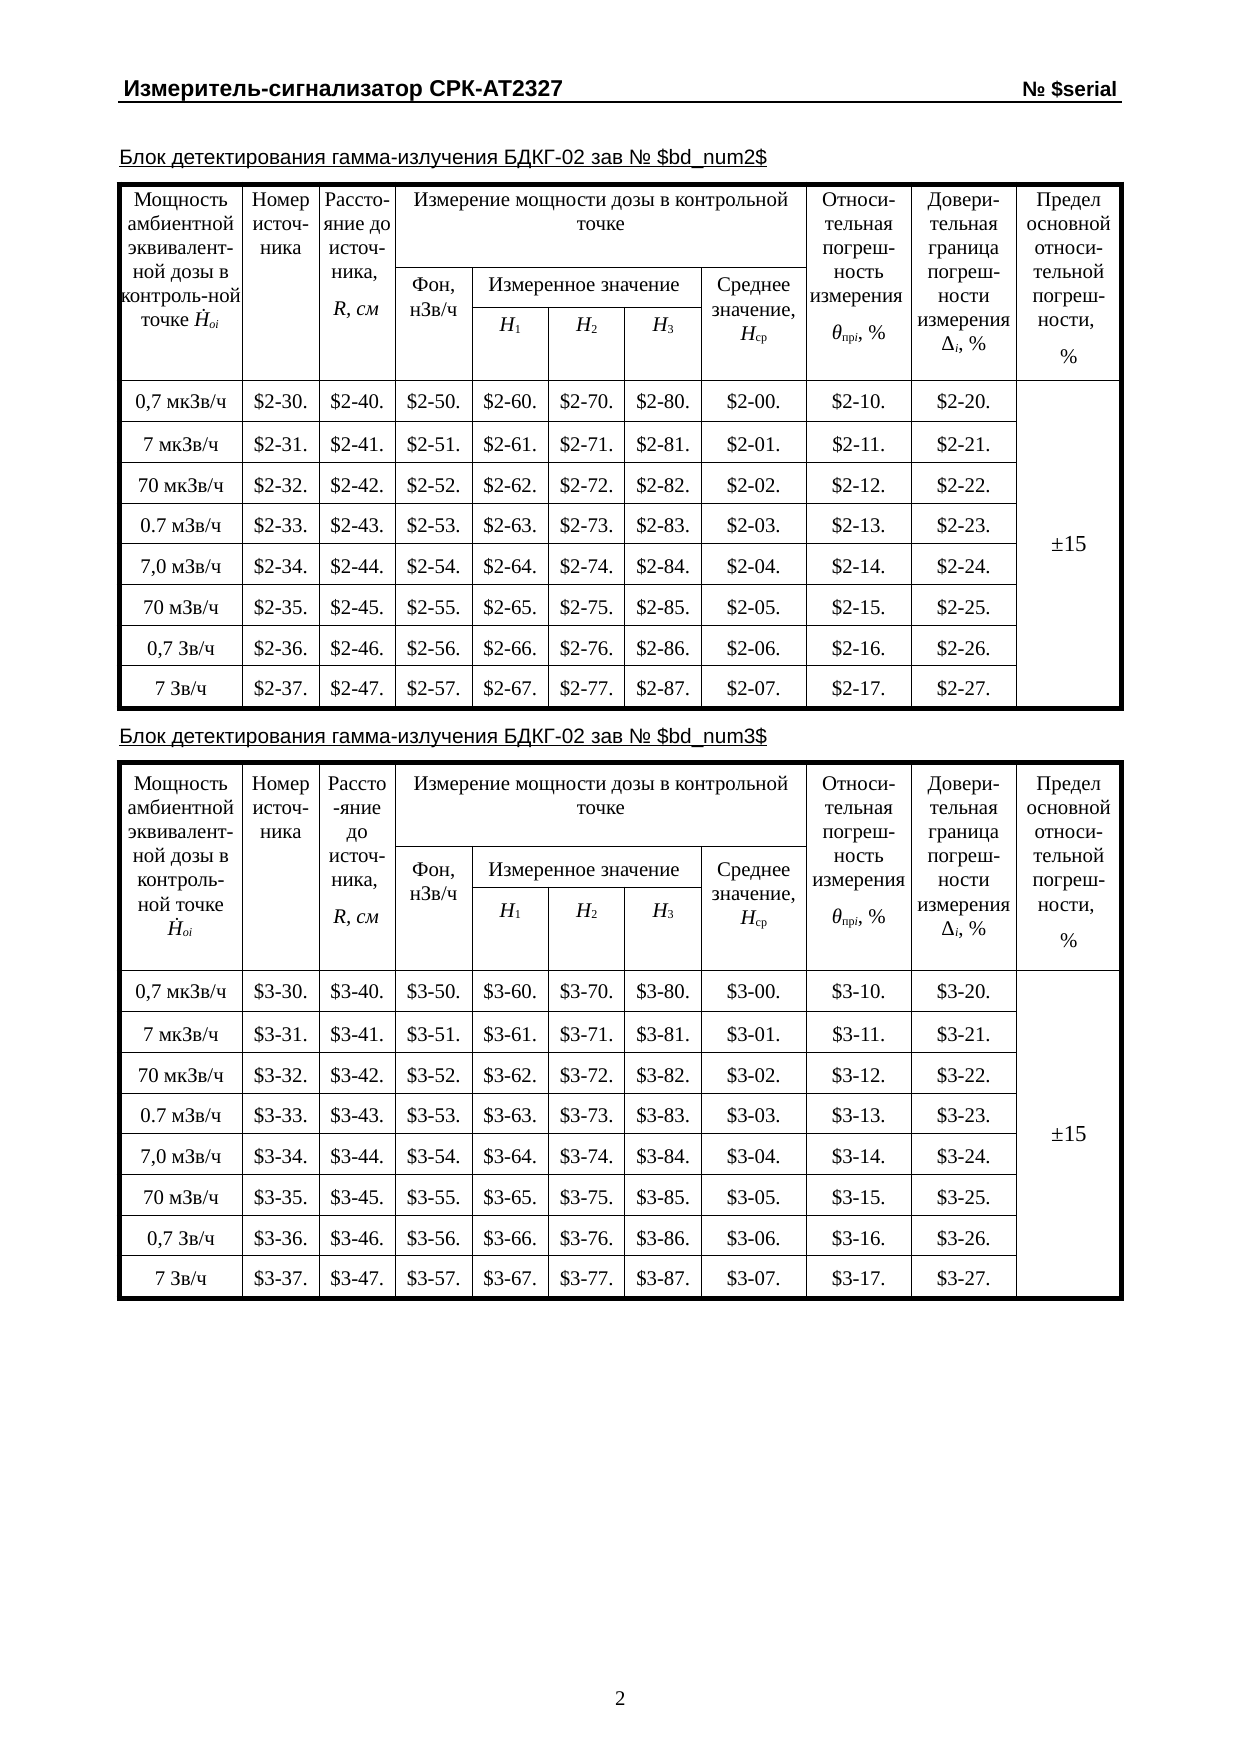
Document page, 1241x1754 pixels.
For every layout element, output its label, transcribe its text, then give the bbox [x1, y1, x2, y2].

table_cell $3-12. [807, 1053, 911, 1092]
table_cell $2-31. [243, 422, 319, 462]
table_cell ±15 [1017, 971, 1119, 1296]
table_cell $3-24. [912, 1134, 1016, 1174]
table_cell $2-01. [702, 422, 806, 462]
table_cell $2-40. [320, 381, 395, 421]
table_cell 70 мЗв/ч [122, 585, 242, 624]
table_cell Относи-тельная погреш-ность измерения θпрi, % [807, 187, 911, 380]
table_cell $3-76. [549, 1216, 624, 1255]
table_cell Измерение мощности дозы в контрольной точке [396, 187, 806, 267]
table_cell $3-75. [549, 1175, 624, 1215]
table_cell $3-45. [320, 1175, 395, 1215]
table_cell $2-37. [243, 666, 319, 706]
table_cell $2-82. [625, 463, 701, 502]
table_cell Рассто-яние до источ-ника, R, см [320, 765, 395, 970]
table_cell $2-72. [549, 463, 624, 502]
table_cell $3-25. [912, 1175, 1016, 1215]
table_cell Рассто-яние до источ-ника, R, см [320, 187, 395, 380]
table_cell $3-32. [243, 1053, 319, 1092]
table_cell $3-01. [702, 1012, 806, 1052]
table_cell $3-00. [702, 971, 806, 1011]
table_cell Номер источ-ника [243, 187, 319, 380]
table_cell 0,7 мкЗв/ч [122, 971, 242, 1011]
table_cell $2-03. [702, 504, 806, 543]
table_cell 0.7 мЗв/ч [122, 504, 242, 543]
table_cell $2-83. [625, 504, 701, 543]
table_cell $2-20. [912, 381, 1016, 421]
table_cell $2-60. [473, 381, 548, 421]
table_cell $2-61. [473, 422, 548, 462]
table_cell $2-14. [807, 544, 911, 584]
table_cell $2-70. [549, 381, 624, 421]
table_cell $3-14. [807, 1134, 911, 1174]
table_cell $3-02. [702, 1053, 806, 1092]
table_cell $2-84. [625, 544, 701, 584]
table_cell 0,7 Зв/ч [122, 1216, 242, 1255]
table_cell $2-10. [807, 381, 911, 421]
table_cell $2-62. [473, 463, 548, 502]
table_cell $2-64. [473, 544, 548, 584]
table_cell $3-13. [807, 1094, 911, 1133]
table_cell $3-11. [807, 1012, 911, 1052]
table_cell $2-54. [396, 544, 472, 584]
table_cell $3-74. [549, 1134, 624, 1174]
table_cell $3-60. [473, 971, 548, 1011]
table_cell $3-63. [473, 1094, 548, 1133]
table_cell $2-45. [320, 585, 395, 624]
table_cell $3-47. [320, 1256, 395, 1296]
table_cell $3-61. [473, 1012, 548, 1052]
table_cell $2-87. [625, 666, 701, 706]
table_cell Мощность амбиентной эквивалент-ной дозы в контроль-ной точке Ḣoi [122, 765, 242, 970]
table_cell $2-35. [243, 585, 319, 624]
table_cell H3 [625, 308, 701, 380]
table_cell 70 мкЗв/ч [122, 463, 242, 502]
table_cell Измерение мощности дозы в контрольной точке [396, 765, 806, 846]
table_cell $3-43. [320, 1094, 395, 1133]
table_cell $3-33. [243, 1094, 319, 1133]
table_cell H3 [625, 888, 701, 970]
table_cell $3-04. [702, 1134, 806, 1174]
table_cell $3-31. [243, 1012, 319, 1052]
table_cell $3-55. [396, 1175, 472, 1215]
table_cell 7,0 мЗв/ч [122, 1134, 242, 1174]
table_cell H2 [549, 308, 624, 380]
table_cell 7 Зв/ч [122, 666, 242, 706]
table_cell $2-05. [702, 585, 806, 624]
table_cell $2-04. [702, 544, 806, 584]
table_cell Довери-тельная граница погреш-ности измерения Δi, % [912, 187, 1016, 380]
table_cell Фон, нЗв/ч [396, 268, 472, 380]
table_cell $2-53. [396, 504, 472, 543]
table_cell 70 мкЗв/ч [122, 1053, 242, 1092]
table_cell 70 мЗв/ч [122, 1175, 242, 1215]
table_cell $3-53. [396, 1094, 472, 1133]
table_cell $3-35. [243, 1175, 319, 1215]
table_cell $3-52. [396, 1053, 472, 1092]
table_cell $2-57. [396, 666, 472, 706]
table_cell $2-65. [473, 585, 548, 624]
table_cell $2-16. [807, 626, 911, 665]
table_cell $2-24. [912, 544, 1016, 584]
table_cell $3-82. [625, 1053, 701, 1092]
table_cell 7,0 мЗв/ч [122, 544, 242, 584]
table_cell $3-67. [473, 1256, 548, 1296]
table_cell $2-86. [625, 626, 701, 665]
table_cell $2-67. [473, 666, 548, 706]
table_cell $2-17. [807, 666, 911, 706]
table_cell $3-20. [912, 971, 1016, 1011]
table_cell $3-85. [625, 1175, 701, 1215]
table_cell $2-42. [320, 463, 395, 502]
table_cell $2-55. [396, 585, 472, 624]
table_cell $3-41. [320, 1012, 395, 1052]
table_cell $2-81. [625, 422, 701, 462]
table_cell Предел основной относи-тельной погреш-ности, % [1017, 765, 1119, 970]
table_cell ±15 [1017, 381, 1119, 706]
table_cell $2-15. [807, 585, 911, 624]
table_cell $2-27. [912, 666, 1016, 706]
table_cell $2-73. [549, 504, 624, 543]
table_cell $2-26. [912, 626, 1016, 665]
table_cell 7 мкЗв/ч [122, 1012, 242, 1052]
table_cell Мощность амбиентной эквивалент-ной дозы в контроль-ной точке Ḣoi [122, 187, 242, 380]
table_header Блок детектирования гамма-излучения БДКГ-02 зав № $bd_num3$ [119, 711, 1121, 760]
table_cell $3-05. [702, 1175, 806, 1215]
table_cell $2-85. [625, 585, 701, 624]
table_cell $2-02. [702, 463, 806, 502]
table_cell Измеренное значение [473, 268, 701, 307]
table_cell $2-76. [549, 626, 624, 665]
table_cell $2-06. [702, 626, 806, 665]
table_cell $3-80. [625, 971, 701, 1011]
table_cell $3-10. [807, 971, 911, 1011]
table_cell $2-52. [396, 463, 472, 502]
table_cell $3-86. [625, 1216, 701, 1255]
table_cell $3-57. [396, 1256, 472, 1296]
table_cell $2-51. [396, 422, 472, 462]
table_cell $3-66. [473, 1216, 548, 1255]
table_cell 0,7 Зв/ч [122, 626, 242, 665]
table_cell $2-13. [807, 504, 911, 543]
table_cell $3-42. [320, 1053, 395, 1092]
table_cell $2-21. [912, 422, 1016, 462]
table_cell $2-71. [549, 422, 624, 462]
table_cell $3-44. [320, 1134, 395, 1174]
table_cell $3-62. [473, 1053, 548, 1092]
table_cell $2-36. [243, 626, 319, 665]
table_cell $3-26. [912, 1216, 1016, 1255]
table_cell $2-56. [396, 626, 472, 665]
table_cell 0,7 мкЗв/ч [122, 381, 242, 421]
table_cell $2-74. [549, 544, 624, 584]
table_cell Среднее значение, Hср [702, 268, 806, 380]
table_cell $3-40. [320, 971, 395, 1011]
table_cell $2-22. [912, 463, 1016, 502]
table_cell $3-56. [396, 1216, 472, 1255]
table_cell $2-25. [912, 585, 1016, 624]
table_cell Довери-тельная граница погреш-ности измерения Δi, % [912, 765, 1016, 970]
table_cell $3-34. [243, 1134, 319, 1174]
table_cell H1 [473, 308, 548, 380]
table_cell $3-30. [243, 971, 319, 1011]
table_cell Относи-тельная погреш-ность измерения θпрi, % [807, 765, 911, 970]
table_cell $3-07. [702, 1256, 806, 1296]
table_cell $2-77. [549, 666, 624, 706]
table_cell $3-17. [807, 1256, 911, 1296]
table_cell $2-00. [702, 381, 806, 421]
table_cell $3-83. [625, 1094, 701, 1133]
table_cell $2-66. [473, 626, 548, 665]
table_cell $2-43. [320, 504, 395, 543]
table_cell $3-50. [396, 971, 472, 1011]
table_cell $2-07. [702, 666, 806, 706]
table_cell Измеренное значение [473, 847, 701, 887]
table_cell Номер источ-ника [243, 765, 319, 970]
table_cell $2-12. [807, 463, 911, 502]
table_cell Среднее значение, Hср [702, 847, 806, 970]
table_cell $3-72. [549, 1053, 624, 1092]
table_cell $2-44. [320, 544, 395, 584]
table_cell $3-51. [396, 1012, 472, 1052]
table_cell $2-34. [243, 544, 319, 584]
table_header Блок детектирования гамма-излучения БДКГ-02 зав № $bd_num2$ [119, 133, 1121, 182]
table_cell $3-46. [320, 1216, 395, 1255]
table_cell $3-27. [912, 1256, 1016, 1296]
table_cell $2-41. [320, 422, 395, 462]
table_cell $3-87. [625, 1256, 701, 1296]
table_cell $3-77. [549, 1256, 624, 1296]
table_cell H2 [549, 888, 624, 970]
table_cell Фон, нЗв/ч [396, 847, 472, 970]
table_cell $3-21. [912, 1012, 1016, 1052]
table_cell $3-84. [625, 1134, 701, 1174]
table_cell 7 мкЗв/ч [122, 422, 242, 462]
table_cell $2-47. [320, 666, 395, 706]
table_cell $3-65. [473, 1175, 548, 1215]
table_cell H1 [473, 888, 548, 970]
table_cell $3-23. [912, 1094, 1016, 1133]
table_cell $3-16. [807, 1216, 911, 1255]
table_cell $3-81. [625, 1012, 701, 1052]
table_cell $2-75. [549, 585, 624, 624]
table_cell $3-06. [702, 1216, 806, 1255]
table_cell $3-73. [549, 1094, 624, 1133]
table_cell $2-80. [625, 381, 701, 421]
table_cell $3-22. [912, 1053, 1016, 1092]
table_cell $3-54. [396, 1134, 472, 1174]
table_cell $3-70. [549, 971, 624, 1011]
table_cell 7 Зв/ч [122, 1256, 242, 1296]
table_cell 0.7 мЗв/ч [122, 1094, 242, 1133]
table_cell $2-63. [473, 504, 548, 543]
table_cell $3-71. [549, 1012, 624, 1052]
table_cell $2-50. [396, 381, 472, 421]
table_cell $2-33. [243, 504, 319, 543]
table_cell $3-37. [243, 1256, 319, 1296]
table_cell $3-03. [702, 1094, 806, 1133]
table_cell Предел основной относи-тельной погреш-ности, % [1017, 187, 1119, 380]
table_cell $2-23. [912, 504, 1016, 543]
table_cell $3-15. [807, 1175, 911, 1215]
table_cell $2-30. [243, 381, 319, 421]
table_cell $2-11. [807, 422, 911, 462]
table_cell $3-64. [473, 1134, 548, 1174]
table_cell $2-32. [243, 463, 319, 502]
table_cell $3-36. [243, 1216, 319, 1255]
table_cell $2-46. [320, 626, 395, 665]
